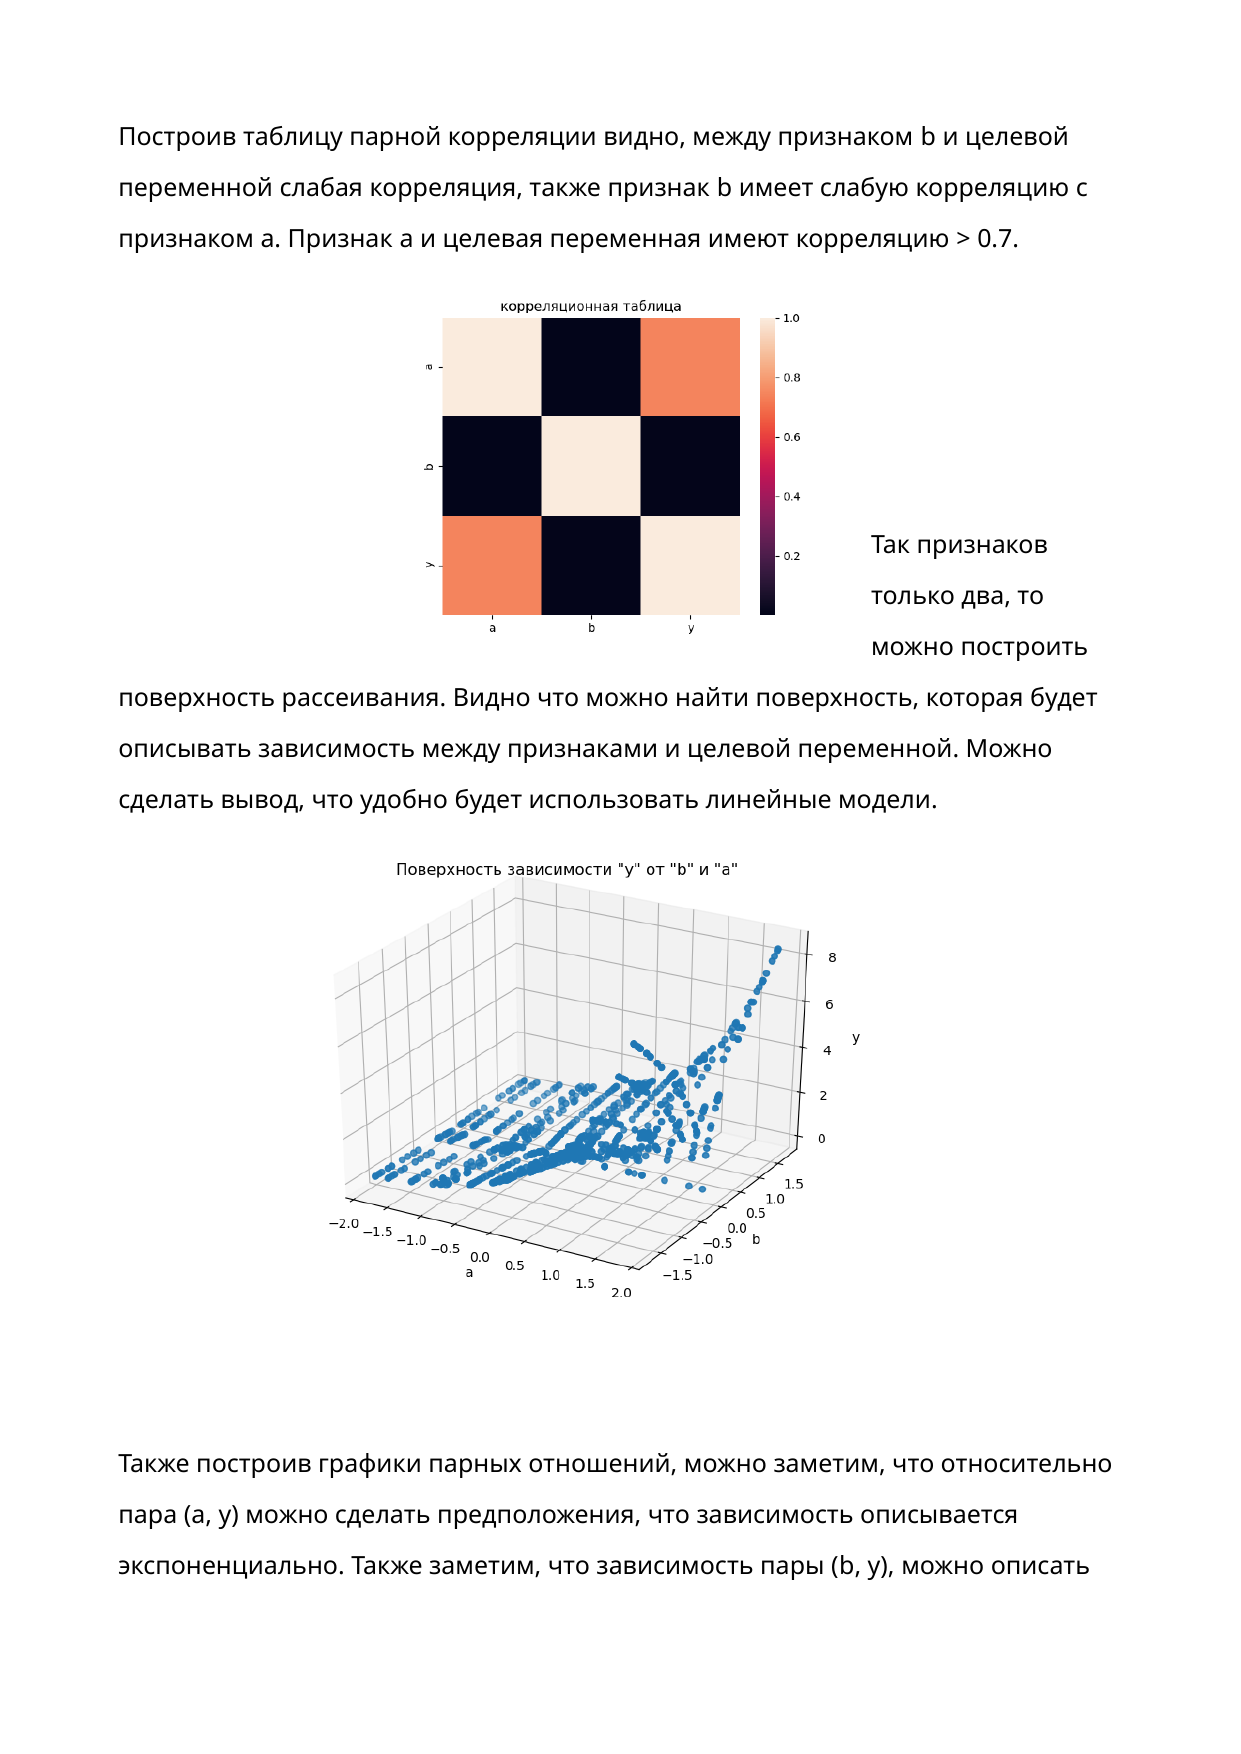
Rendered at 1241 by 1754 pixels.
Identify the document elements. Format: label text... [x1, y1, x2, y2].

picture [356, 271, 871, 657]
text Так признаков только два, то можно построить поверхность рассеивания. Видно что можно найти поверхность, которая будет описывать зависимость между признаками и целевой переменной. Можно сделать вывод, что удобно будет использовать линейные модели. [118, 526, 1122, 816]
text Построив таблицу парной корреляции видно, между признаком b и целевой переменной слабая корреляция, также признак b имеет слабую корреляцию с признаком а. Признак a и целевая переменная имеют корреляцию > 0.7. [118, 118, 1122, 254]
text Также построив графики парных отношений, можно заметим, что относительно пара (a, y) можно сделать предположения, что зависимость описывается экспоненциально. Также заметим, что зависимость пары (b, y), можно описать [118, 1445, 1122, 1581]
picture [266, 846, 867, 1297]
